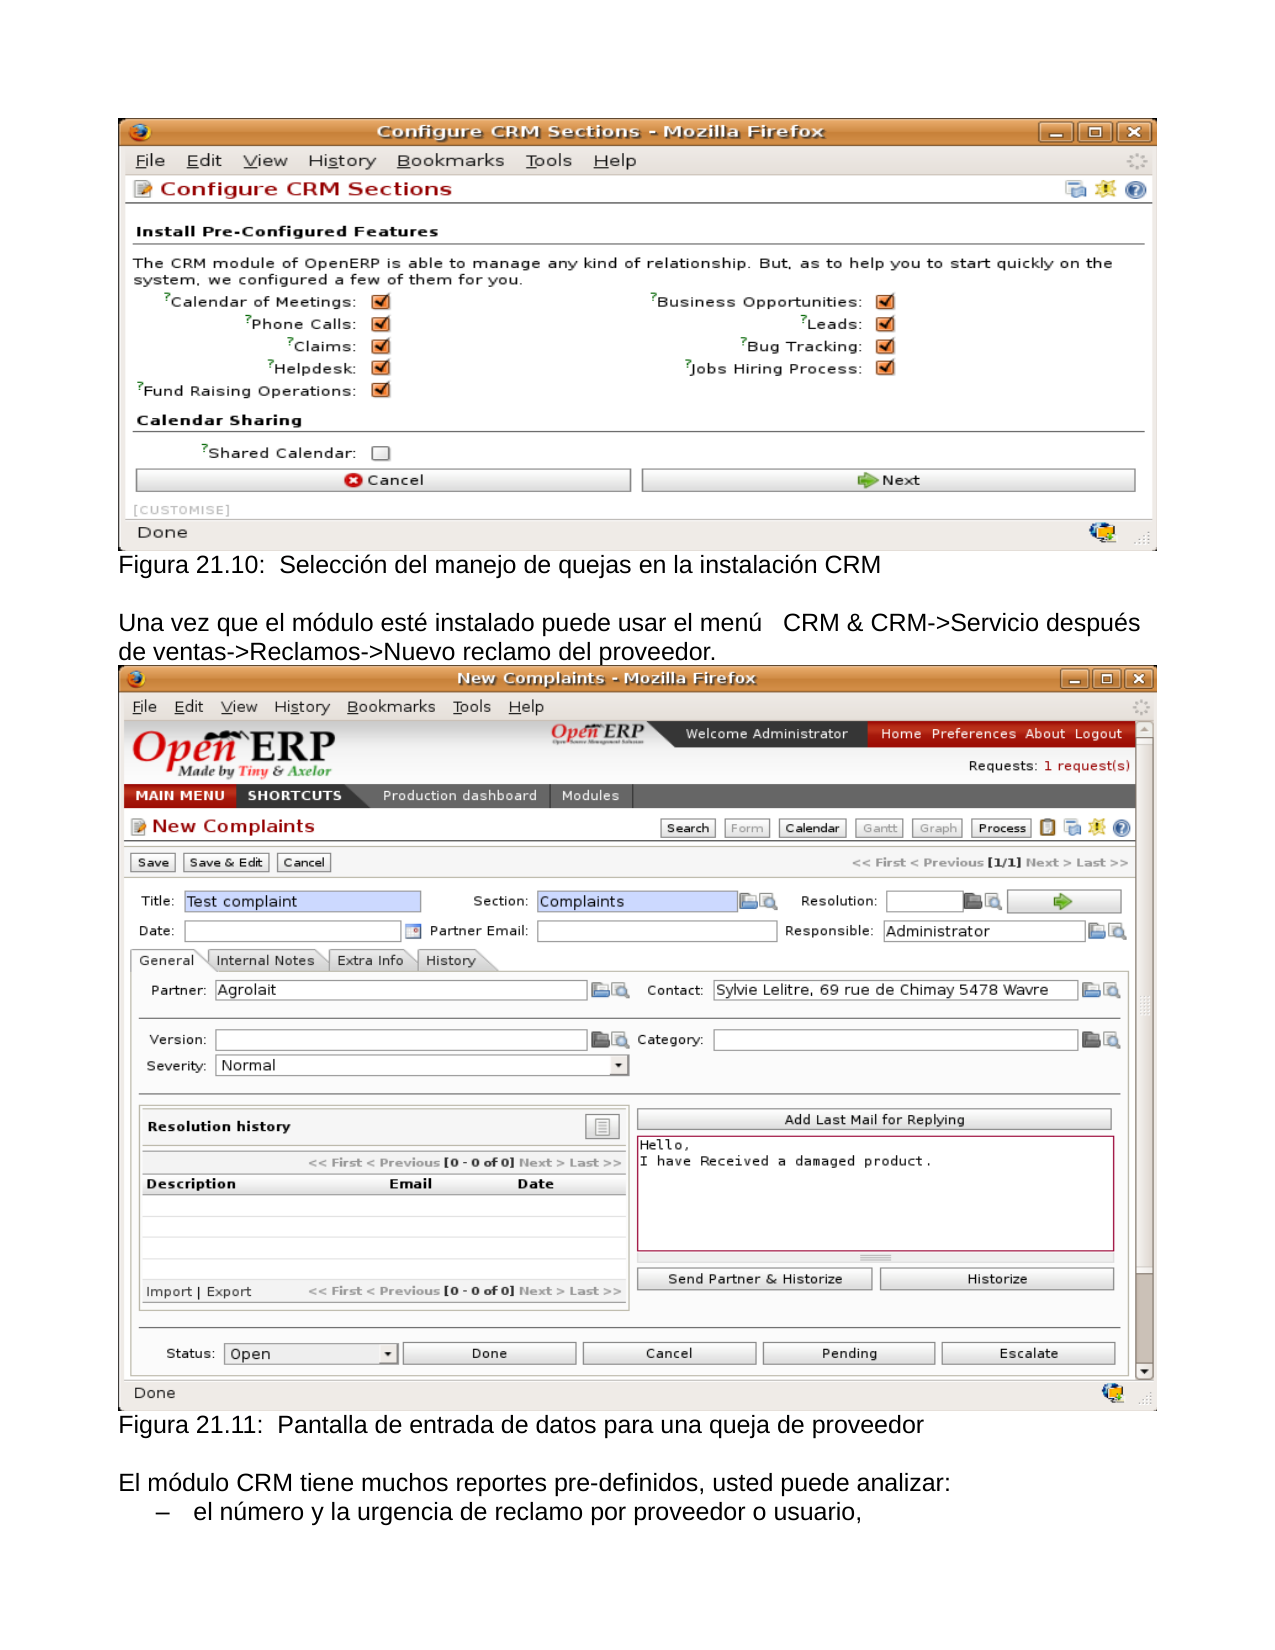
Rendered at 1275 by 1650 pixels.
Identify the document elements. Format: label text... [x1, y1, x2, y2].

text Figura 21.10: Selección del manejo de quejas en la instalación CRM [118, 551, 1157, 579]
list el número y la urgencia de reclamo por proveedor o usuario, [156, 1497, 1157, 1526]
text El módulo CRM tiene muchos reportes pre-definidos, usted puede analizar: [118, 1468, 1157, 1497]
text Una vez que el módulo esté instalado puede usar el menú CRM & CRM->Servicio después de ventas->Reclamos->Nuevo reclamo del proveedor. [118, 608, 1157, 665]
text Figura 21.11: Pantalla de entrada de datos para una queja de proveedor [118, 1411, 1157, 1439]
